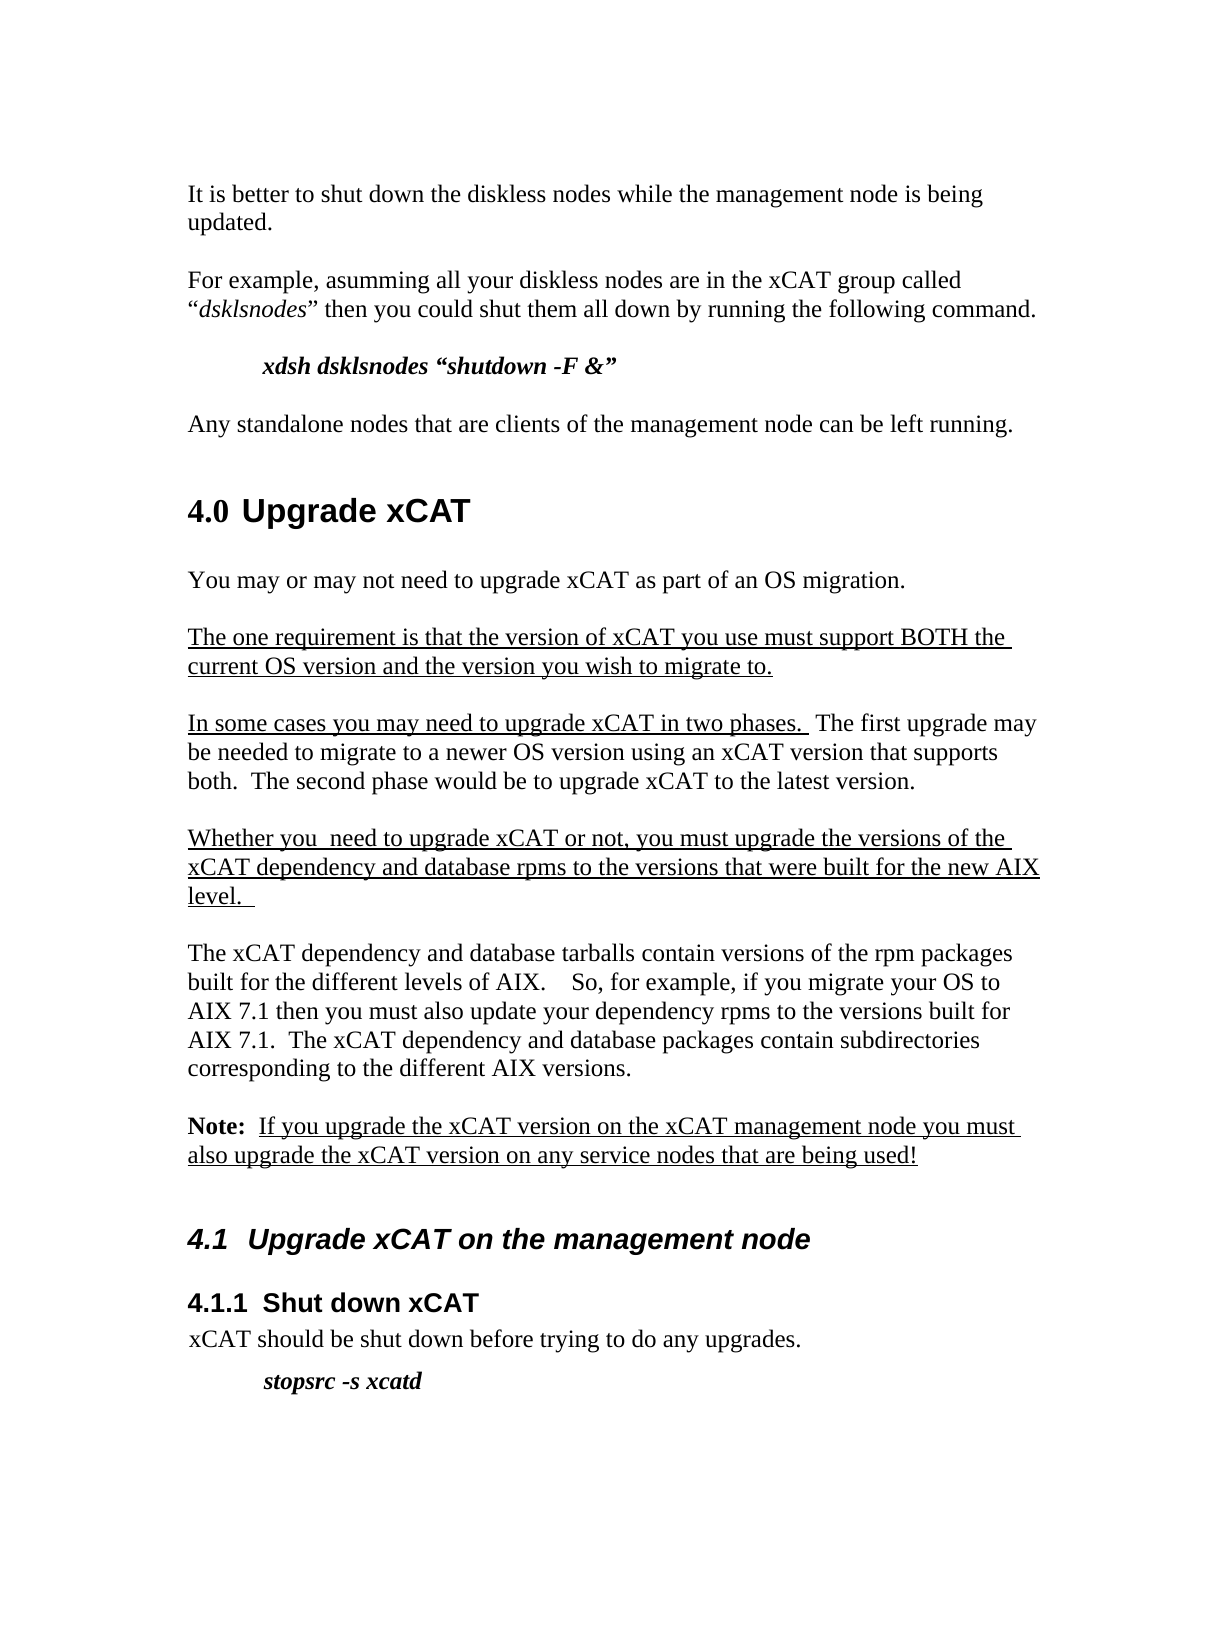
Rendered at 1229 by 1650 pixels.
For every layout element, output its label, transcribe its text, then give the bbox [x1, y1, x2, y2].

text In some cases you may need to upgrade xCAT in two phases. The first upgrade may be needed to migrate to a newer OS version using an xCAT version that supports both. The second phase would be to upgrade xCAT to the latest version. [187, 708, 1041, 795]
text Note: If you upgrade the xCAT version on the xCAT management node you must also upgrade the xCAT version on any service nodes that are being used! [187, 1111, 1041, 1168]
text You may or may not need to upgrade xCAT as part of an OS migration. [187, 565, 1041, 593]
subtitle Upgrade xCAT [187, 491, 1041, 530]
text The one requirement is that the version of xCAT you use must support BOTH the current OS version and the version you wish to migrate to. [187, 622, 1041, 680]
text For example, asumming all your diskless nodes are in the xCAT group called “dsklsnodes” then you could shut them all down by running the following command. [187, 265, 1041, 322]
text stopsrc -s xcatd [188, 1366, 1041, 1394]
text xdsh dsklsnodes “shutdown -F &” [187, 351, 1041, 380]
text Any standalone nodes that are clients of the management node can be left running. [187, 409, 1041, 437]
text xCAT should be shut down before trying to do any upgrades. [188, 1324, 1041, 1353]
subtitle Upgrade xCAT on the management node [187, 1222, 1041, 1256]
text Whether you need to upgrade xCAT or not, you must upgrade the versions of the xCAT dependency and database rpms to the versions that were built for the new AIX level. [187, 823, 1041, 910]
text The xCAT dependency and database tarballs contain versions of the rpm packages built for the different levels of AIX. So, for example, if you migrate your OS to AIX 7.1 then you must also update your dependency rpms to the versions built for AIX 7.1. The xCAT dependency and database packages contain subdirectories corresponding to the different AIX versions. [187, 938, 1041, 1082]
text It is better to shut down the diskless nodes while the management node is being updated. [187, 179, 1041, 236]
subtitle Shut down xCAT [187, 1287, 1041, 1318]
